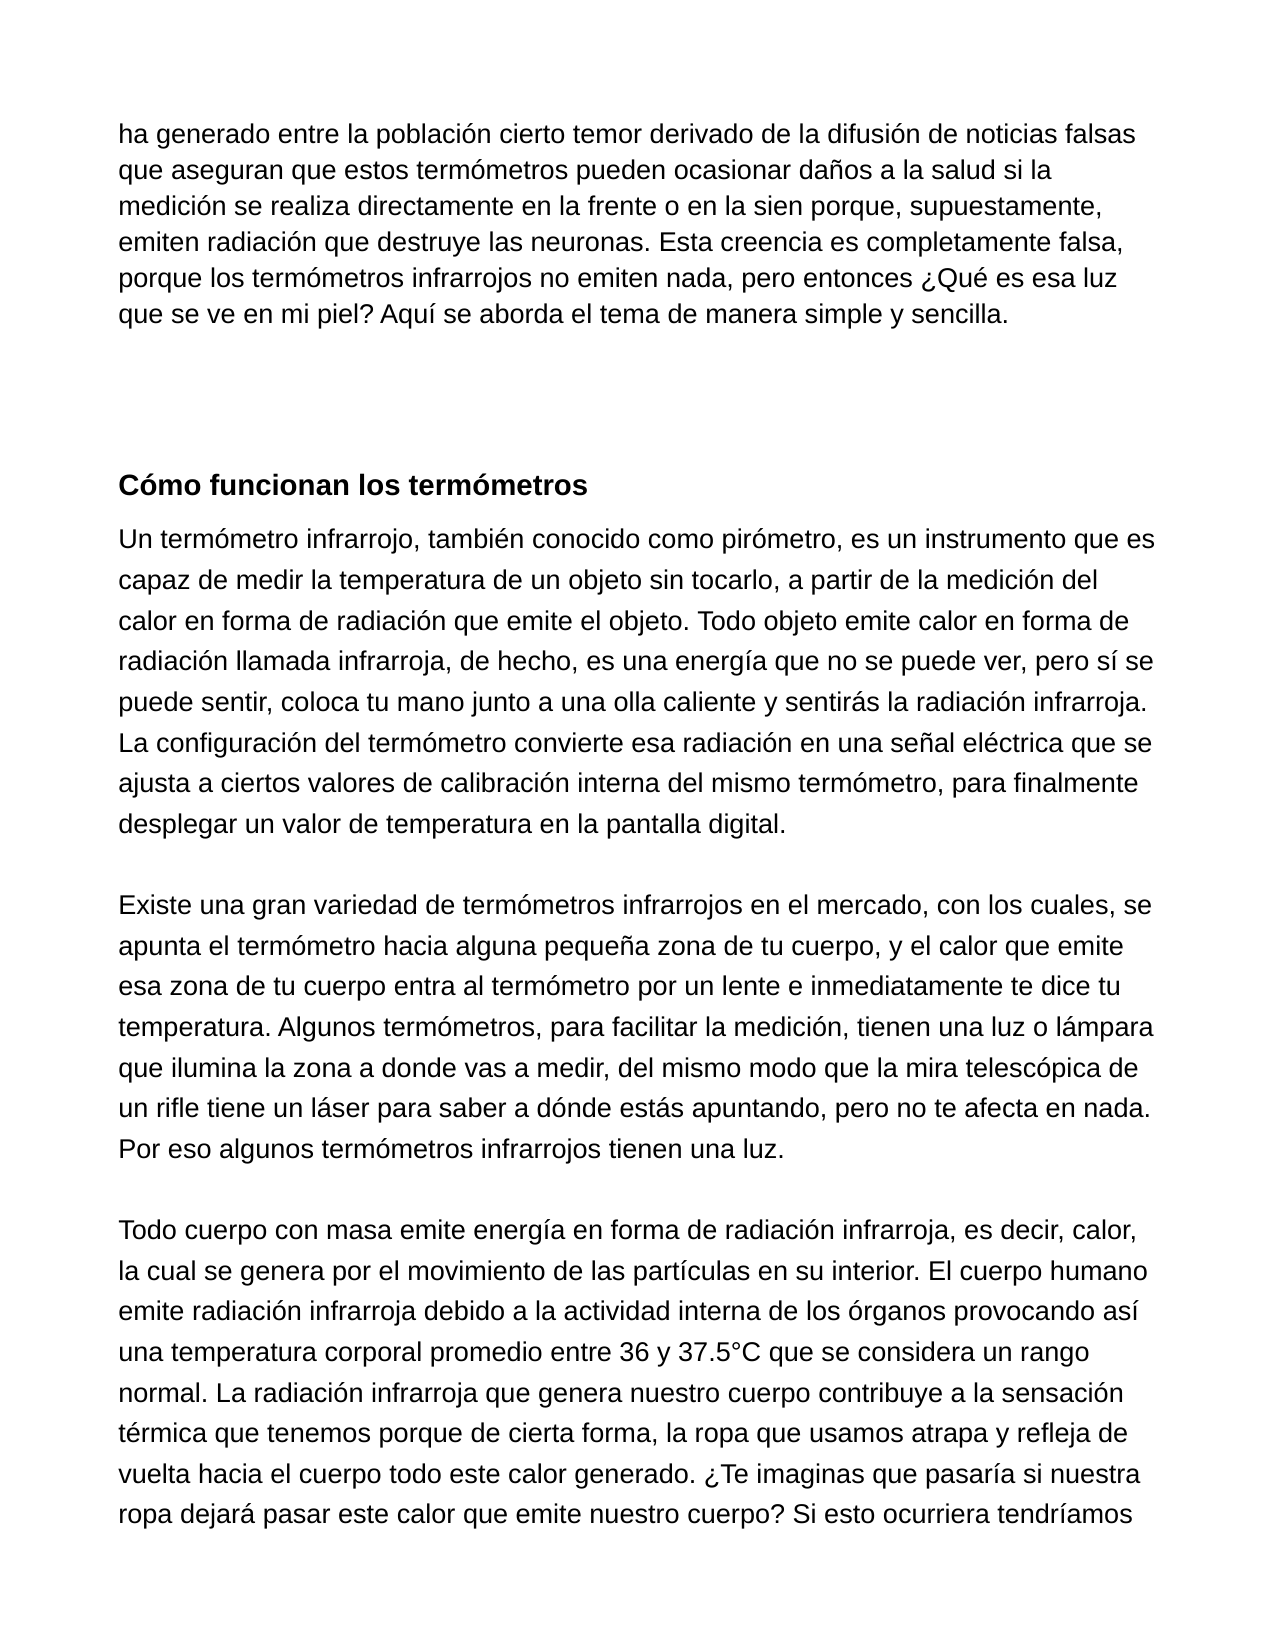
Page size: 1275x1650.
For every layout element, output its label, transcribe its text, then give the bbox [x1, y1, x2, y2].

text ha generado entre la población cierto temor derivado de la difusión de noticias falsas que aseguran que estos termómetros pueden ocasionar daños a la salud si la medición se realiza directamente en la frente o en la sien porque, supuestamente, emiten radiación que destruye las neuronas. Esta creencia es completamente falsa, porque los termómetros infrarrojos no emiten nada, pero entonces ¿Qué es esa luz que se ve en mi piel? Aquí se aborda el tema de manera simple y sencilla. [118, 118, 1157, 329]
text Un termómetro infrarrojo, también conocido como pirómetro, es un instrumento que es capaz de medir la temperatura de un objeto sin tocarlo, a partir de la medición del calor en forma de radiación que emite el objeto. Todo objeto emite calor en forma de radiación llamada infrarroja, de hecho, es una energía que no se puede ver, pero sí se puede sentir, coloca tu mano junto a una olla caliente y sentirás la radiación infrarroja. La configuración del termómetro convierte esa radiación en una señal eléctrica que se ajusta a ciertos valores de calibración interna del mismo termómetro, para finalmente desplegar un valor de temperatura en la pantalla digital. [118, 514, 1157, 839]
text Todo cuerpo con masa emite energía en forma de radiación infrarroja, es decir, calor, la cual se genera por el movimiento de las partículas en su interior. El cuerpo humano emite radiación infrarroja debido a la actividad interna de los órganos provocando así una temperatura corporal promedio entre 36 y 37.5°C que se considera un rango normal. La radiación infrarroja que genera nuestro cuerpo contribuye a la sensación térmica que tenemos porque de cierta forma, la ropa que usamos atrapa y refleja de vuelta hacia el cuerpo todo este calor generado. ¿Te imaginas que pasaría si nuestra ropa dejará pasar este calor que emite nuestro cuerpo? Si esto ocurriera tendríamos [118, 1205, 1157, 1530]
text Existe una gran variedad de termómetros infrarrojos en el mercado, con los cuales, se apunta el termómetro hacia alguna pequeña zona de tu cuerpo, y el calor que emite esa zona de tu cuerpo entra al termómetro por un lente e inmediatamente te dice tu temperatura. Algunos termómetros, para facilitar la medición, tienen una luz o lámpara que ilumina la zona a donde vas a medir, del mismo modo que la mira telescópica de un rifle tiene un láser para saber a dónde estás apuntando, pero no te afecta en nada. Por eso algunos termómetros infrarrojos tienen una luz. [118, 880, 1157, 1164]
subtitle Cómo funcionan los termómetros [118, 468, 1157, 502]
